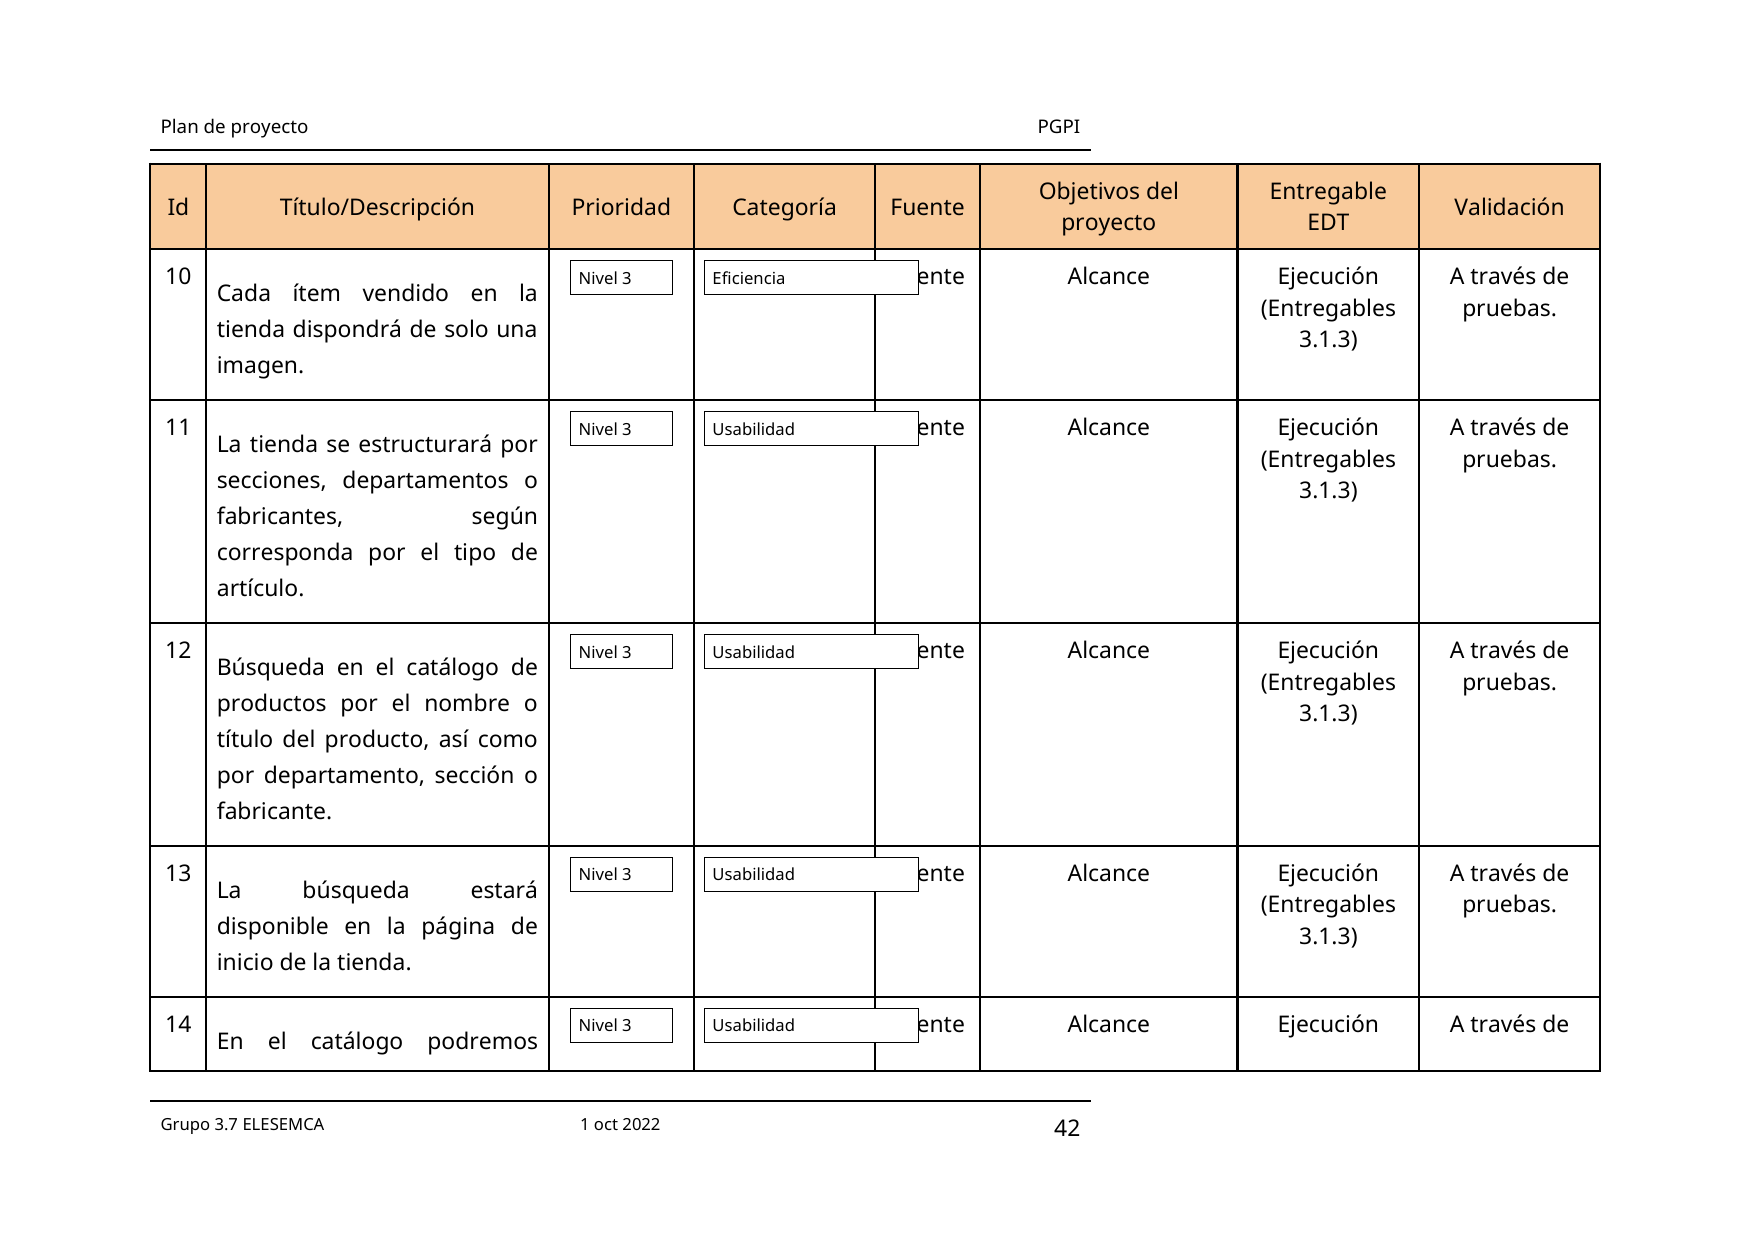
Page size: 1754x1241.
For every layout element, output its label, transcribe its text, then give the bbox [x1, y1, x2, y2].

table_cell Cliente [876, 624, 979, 845]
table_header Título/Descripción [207, 165, 548, 248]
table_cell Cliente [876, 847, 979, 996]
table_cell 11 [151, 401, 205, 622]
table_cell 13 [151, 847, 205, 996]
table_cell A través de pruebas. [1420, 401, 1599, 622]
table_cell [695, 847, 874, 996]
table_cell [695, 998, 874, 1070]
table_cell A través de pruebas. [1420, 847, 1599, 996]
table_cell La tienda se estructurará por secciones, departamentos o fabricantes, según corresponda por el tipo de artículo. [207, 401, 548, 622]
table_cell Ejecución (Entregables 3.1.3) [1239, 624, 1418, 845]
table_cell [550, 250, 693, 399]
table_cell [550, 847, 693, 996]
table_header Objetivos del proyecto [981, 165, 1236, 248]
table_cell Alcance [981, 998, 1236, 1070]
table_cell Cada ítem vendido en la tienda dispondrá de solo una imagen. [207, 250, 548, 399]
table_header Fuente [876, 165, 979, 248]
table_cell [550, 624, 693, 845]
table_cell 10 [151, 250, 205, 399]
table_header Id [151, 165, 205, 248]
table_header Categoría [695, 165, 874, 248]
table_cell Alcance [981, 624, 1236, 845]
table_cell Cliente [876, 401, 979, 622]
table_cell [695, 624, 874, 845]
table_cell A través de [1420, 998, 1599, 1070]
table_cell Alcance [981, 250, 1236, 399]
table_cell La búsqueda estará disponible en la página de inicio de la tienda. [207, 847, 548, 996]
table_cell Alcance [981, 401, 1236, 622]
table_cell Ejecución (Entregables 3.1.3) [1239, 847, 1418, 996]
table_cell 14 [151, 998, 205, 1070]
table_cell Ejecución [1239, 998, 1418, 1070]
table_cell 12 [151, 624, 205, 845]
table_cell Ejecución (Entregables 3.1.3) [1239, 401, 1418, 622]
table_cell A través de pruebas. [1420, 250, 1599, 399]
table_cell [550, 401, 693, 622]
table_header Validación [1420, 165, 1599, 248]
table_cell Búsqueda en el catálogo de productos por el nombre o título del producto, así como por departamento, sección o fabricante. [207, 624, 548, 845]
table_cell Cliente [876, 250, 979, 399]
table_cell [695, 401, 874, 622]
table_cell Cliente [876, 998, 979, 1070]
table_cell En el catálogo podremos [207, 998, 548, 1070]
table_cell Alcance [981, 847, 1236, 996]
table_cell Ejecución (Entregables 3.1.3) [1239, 250, 1418, 399]
table_header Prioridad [550, 165, 693, 248]
table_cell [695, 250, 874, 399]
table_cell [550, 998, 693, 1070]
table_header Entregable EDT [1239, 165, 1418, 248]
table_cell A través de pruebas. [1420, 624, 1599, 845]
